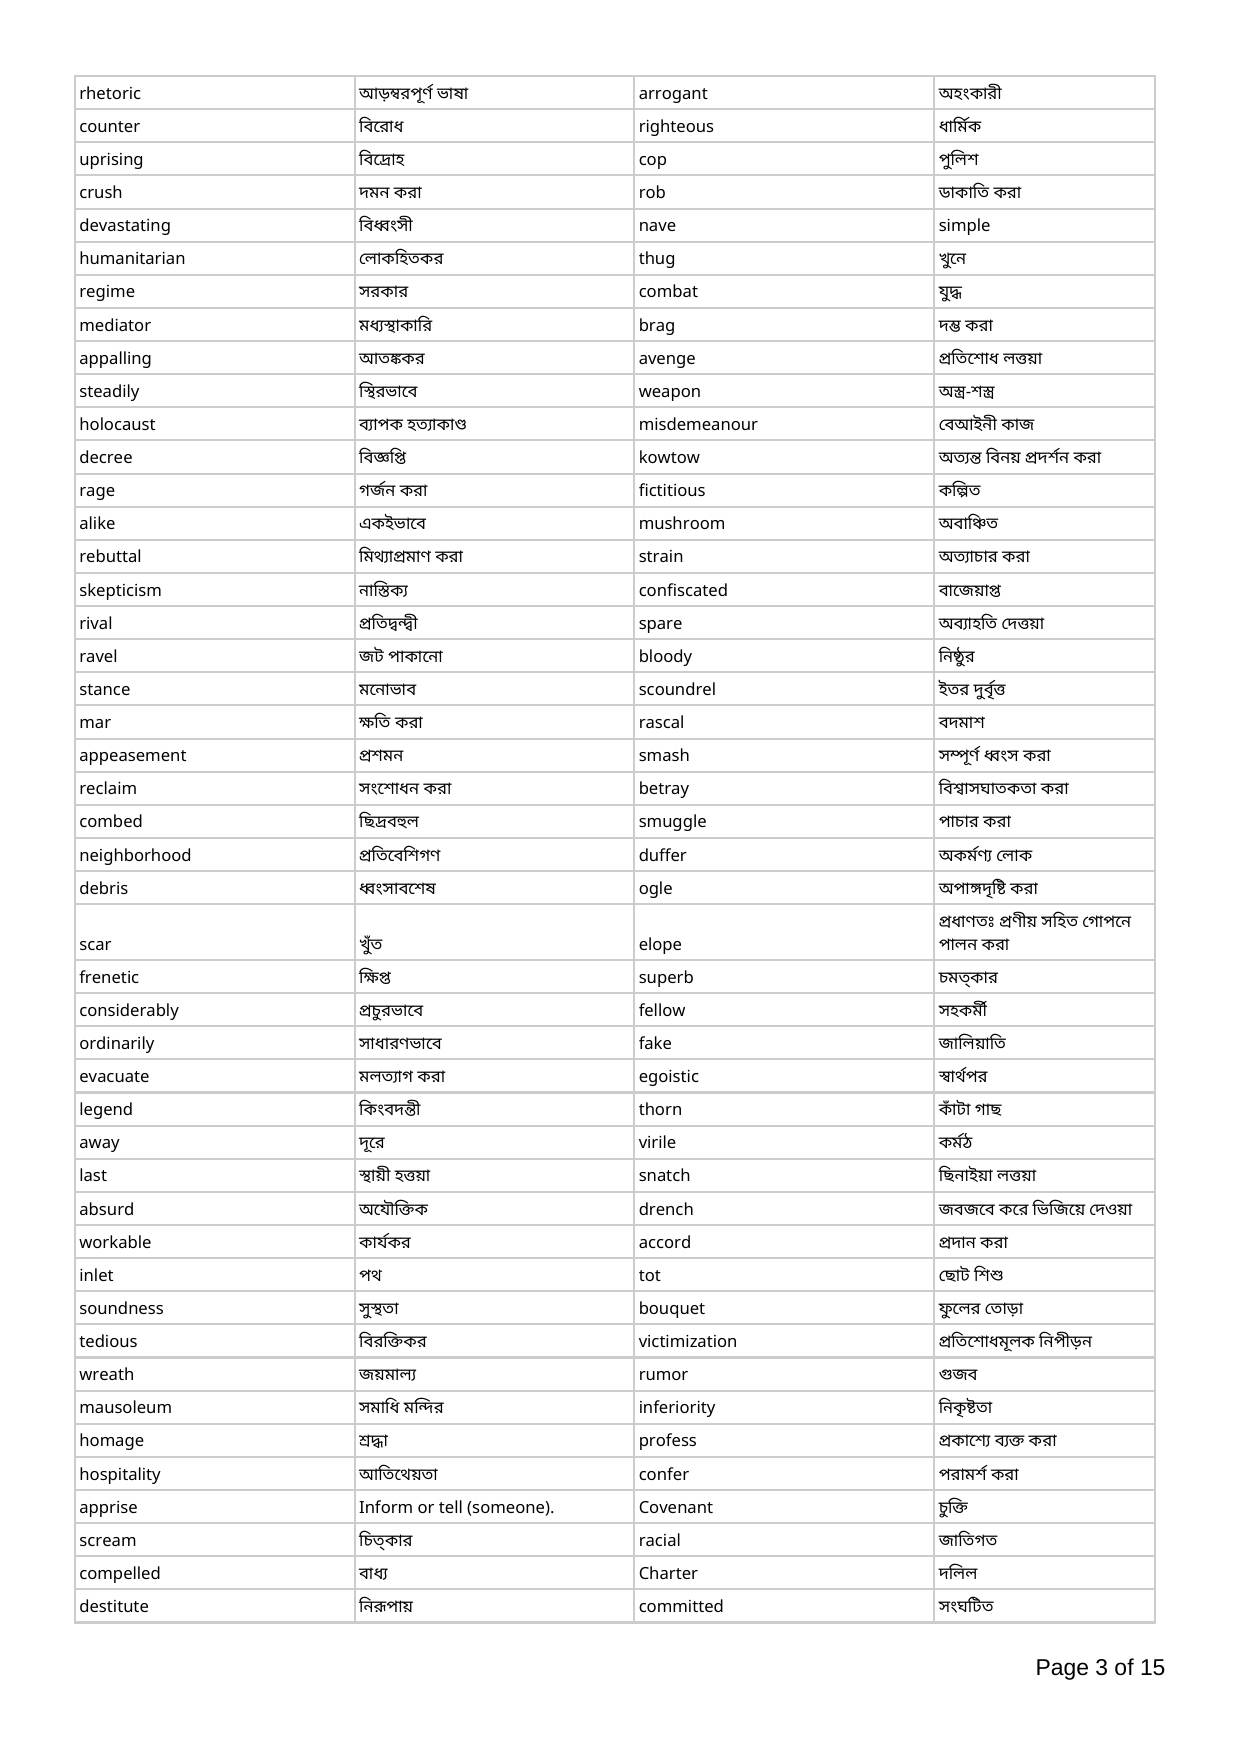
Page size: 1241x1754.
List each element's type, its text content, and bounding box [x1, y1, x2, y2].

table_cell bouquet [635, 1292, 933, 1323]
table_cell simple [935, 210, 1154, 241]
table_cell ordinarily [76, 1027, 354, 1058]
table_cell মধ্যস্থাকারি [356, 309, 633, 340]
table_cell superb [635, 961, 933, 992]
table_cell brag [635, 309, 933, 340]
table_cell victimization [635, 1325, 933, 1356]
table_cell যুদ্ধ [935, 276, 1154, 307]
table_cell লোকহিতকর [356, 243, 633, 274]
table_cell অব্যাহতি দেত্তয়া [935, 607, 1154, 638]
table_cell ফুলের তোড়া [935, 1292, 1154, 1323]
table_cell ক্ষিপ্ত [356, 961, 633, 992]
table_cell জাতিগত [935, 1524, 1154, 1555]
table_cell mar [76, 706, 354, 737]
table_cell ডাকাতি করা [935, 176, 1154, 207]
table_cell steadily [76, 375, 354, 406]
table_cell সুস্থতা [356, 1292, 633, 1323]
table_cell সম্পূর্ণ ধ্বংস করা [935, 740, 1154, 771]
table_cell প্রদান করা [935, 1226, 1154, 1257]
table_cell drench [635, 1193, 933, 1224]
table_cell rascal [635, 706, 933, 737]
table_cell scream [76, 1524, 354, 1555]
table_cell স্থায়ী হত্তয়া [356, 1160, 633, 1191]
table_cell absurd [76, 1193, 354, 1224]
table_cell devastating [76, 210, 354, 241]
table_cell পরামর্শ করা [935, 1458, 1154, 1489]
table_cell জালিয়াতি [935, 1027, 1154, 1058]
table_cell আতিথেয়তা [356, 1458, 633, 1489]
table_cell crush [76, 176, 354, 207]
table_cell অস্ত্র-শস্ত্র [935, 375, 1154, 406]
table_cell কিংবদন্তী [356, 1094, 633, 1124]
table_cell evacuate [76, 1060, 354, 1091]
table_cell appalling [76, 342, 354, 373]
table_cell পথ [356, 1259, 633, 1290]
table_cell scar [76, 905, 354, 959]
table_cell snatch [635, 1160, 933, 1191]
table_cell ravel [76, 640, 354, 671]
table_cell mediator [76, 309, 354, 340]
table_cell প্রকাশ্যে ব্যক্ত করা [935, 1425, 1154, 1456]
table_cell avenge [635, 342, 933, 373]
table_cell ogle [635, 872, 933, 903]
table_cell destitute [76, 1590, 354, 1621]
table_cell committed [635, 1590, 933, 1621]
table_cell বিরক্তিকর [356, 1325, 633, 1356]
table_cell kowtow [635, 441, 933, 472]
table_cell নিকৃষ্টতা [935, 1392, 1154, 1423]
table_cell খুনে [935, 243, 1154, 274]
table_cell মলত্যাগ করা [356, 1060, 633, 1091]
table_cell একইভাবে [356, 508, 633, 539]
table_cell elope [635, 905, 933, 959]
table_cell বাজেয়াপ্ত [935, 574, 1154, 605]
table_cell ক্ষতি করা [356, 706, 633, 737]
table_cell দলিল [935, 1557, 1154, 1588]
table_cell নিষ্ঠুর [935, 640, 1154, 671]
table_cell frenetic [76, 961, 354, 992]
table_cell স্বার্থপর [935, 1060, 1154, 1091]
table_cell stance [76, 673, 354, 704]
table_cell skepticism [76, 574, 354, 605]
table_cell নিরূপায় [356, 1590, 633, 1621]
table_cell প্রশমন [356, 740, 633, 771]
table_cell arrogant [635, 77, 933, 108]
table_cell অবাঞ্চিত [935, 508, 1154, 539]
table_cell বিরোধ [356, 110, 633, 141]
table_cell ইতর দুর্বৃত্ত [935, 673, 1154, 704]
table_cell গুজব [935, 1359, 1154, 1389]
table_cell rhetoric [76, 77, 354, 108]
table_cell racial [635, 1524, 933, 1555]
table_cell scoundrel [635, 673, 933, 704]
table_cell alike [76, 508, 354, 539]
table_cell cop [635, 143, 933, 174]
table_cell duffer [635, 839, 933, 870]
table_cell combat [635, 276, 933, 307]
table_cell confer [635, 1458, 933, 1489]
table_cell পাচার করা [935, 806, 1154, 837]
table_cell hospitality [76, 1458, 354, 1489]
table_cell অত্যাচার করা [935, 541, 1154, 572]
table_cell rumor [635, 1359, 933, 1389]
table_cell খুঁত [356, 905, 633, 959]
table_cell বিশ্বাসঘাতকতা করা [935, 773, 1154, 804]
table_cell fellow [635, 994, 933, 1025]
table_cell confiscated [635, 574, 933, 605]
table_cell uprising [76, 143, 354, 174]
table_cell মনোভাব [356, 673, 633, 704]
table_cell reclaim [76, 773, 354, 804]
table_cell প্রতিবেশিগণ [356, 839, 633, 870]
table_cell combed [76, 806, 354, 837]
table_cell ধ্বংসাবশেষ [356, 872, 633, 903]
table_cell অযৌক্তিক [356, 1193, 633, 1224]
table_cell smuggle [635, 806, 933, 837]
table_cell counter [76, 110, 354, 141]
table_cell Charter [635, 1557, 933, 1588]
table_cell চুক্তি [935, 1491, 1154, 1522]
table_cell spare [635, 607, 933, 638]
table_cell অত্যন্ত বিনয় প্রদর্শন করা [935, 441, 1154, 472]
table_cell শ্রদ্ধা [356, 1425, 633, 1456]
table_cell সরকার [356, 276, 633, 307]
table_cell জট পাকানো [356, 640, 633, 671]
table_cell পুলিশ [935, 143, 1154, 174]
table_cell আতঙ্ককর [356, 342, 633, 373]
table_cell দূরে [356, 1127, 633, 1158]
table_cell ধার্মিক [935, 110, 1154, 141]
table_cell weapon [635, 375, 933, 406]
table_cell apprise [76, 1491, 354, 1522]
table_cell compelled [76, 1557, 354, 1588]
table_cell profess [635, 1425, 933, 1456]
table_cell জয়মাল্য [356, 1359, 633, 1389]
table_cell ছিনাইয়া লত্তয়া [935, 1160, 1154, 1191]
table_cell মিথ্যাপ্রমাণ করা [356, 541, 633, 572]
table_cell সংঘটিত [935, 1590, 1154, 1621]
table_cell চমত্কার [935, 961, 1154, 992]
table_cell নাস্তিক্য [356, 574, 633, 605]
table_cell সহকর্মী [935, 994, 1154, 1025]
table_cell inlet [76, 1259, 354, 1290]
table_cell fake [635, 1027, 933, 1058]
table_cell কল্পিত [935, 475, 1154, 506]
table_cell সংশোধন করা [356, 773, 633, 804]
table_cell righteous [635, 110, 933, 141]
table_cell বেআইনী কাজ [935, 408, 1154, 439]
table_cell fictitious [635, 475, 933, 506]
table_cell দম্ভ করা [935, 309, 1154, 340]
table_cell last [76, 1160, 354, 1191]
table_cell প্রতিশোধ লত্তয়া [935, 342, 1154, 373]
table_cell humanitarian [76, 243, 354, 274]
table_cell Covenant [635, 1491, 933, 1522]
table_cell প্রচুরভাবে [356, 994, 633, 1025]
table_cell কাঁটা গাছ [935, 1094, 1154, 1124]
table_cell প্রধাণতঃ প্রণীয় সহিত গোপনে পালন করা [935, 905, 1154, 959]
table_cell accord [635, 1226, 933, 1257]
table_cell bloody [635, 640, 933, 671]
table_cell tedious [76, 1325, 354, 1356]
table_cell বিদ্রোহ [356, 143, 633, 174]
table_cell homage [76, 1425, 354, 1456]
table_cell গর্জন করা [356, 475, 633, 506]
table_cell decree [76, 441, 354, 472]
table_cell বদমাশ [935, 706, 1154, 737]
table_cell inferiority [635, 1392, 933, 1423]
table_cell nave [635, 210, 933, 241]
table_cell স্থিরভাবে [356, 375, 633, 406]
table_cell দমন করা [356, 176, 633, 207]
table_cell thug [635, 243, 933, 274]
table_cell ব্যাপক হত্যাকাণ্ড [356, 408, 633, 439]
table_cell সাধারণভাবে [356, 1027, 633, 1058]
table_cell strain [635, 541, 933, 572]
table_cell rage [76, 475, 354, 506]
table_cell wreath [76, 1359, 354, 1389]
table_cell অকর্মণ্য লোক [935, 839, 1154, 870]
table_cell চিত্কার [356, 1524, 633, 1555]
table_cell বিজ্ঞপ্তি [356, 441, 633, 472]
table_cell betray [635, 773, 933, 804]
table_cell সমাধি মন্দির [356, 1392, 633, 1423]
table_cell জবজবে করে ভিজিয়ে দেওয়া [935, 1193, 1154, 1224]
table_cell neighborhood [76, 839, 354, 870]
table_cell বিধ্বংসী [356, 210, 633, 241]
table_cell বাধ্য [356, 1557, 633, 1588]
table_cell away [76, 1127, 354, 1158]
table_cell কার্যকর [356, 1226, 633, 1257]
table_cell প্রতিদ্বন্দ্বী [356, 607, 633, 638]
table_cell appeasement [76, 740, 354, 771]
table_cell আড়ম্বরপূর্ণ ভাষা [356, 77, 633, 108]
table_cell legend [76, 1094, 354, 1124]
table_cell প্রতিশোধমূলক নিপীড়ন [935, 1325, 1154, 1356]
table_cell egoistic [635, 1060, 933, 1091]
table_cell কর্মঠ [935, 1127, 1154, 1158]
table_cell smash [635, 740, 933, 771]
table_cell ছোট শিশু [935, 1259, 1154, 1290]
table_cell অপাঙ্গদৃষ্টি করা [935, 872, 1154, 903]
table_cell Inform or tell (someone). [356, 1491, 633, 1522]
table_cell rebuttal [76, 541, 354, 572]
table_cell debris [76, 872, 354, 903]
table_cell mausoleum [76, 1392, 354, 1423]
table_cell virile [635, 1127, 933, 1158]
table_cell rival [76, 607, 354, 638]
table_cell regime [76, 276, 354, 307]
table_cell misdemeanour [635, 408, 933, 439]
table_cell rob [635, 176, 933, 207]
table_cell অহংকারী [935, 77, 1154, 108]
table_cell workable [76, 1226, 354, 1257]
table_cell ছিদ্রবহুল [356, 806, 633, 837]
table_cell considerably [76, 994, 354, 1025]
table_cell thorn [635, 1094, 933, 1124]
table_cell soundness [76, 1292, 354, 1323]
table_cell holocaust [76, 408, 354, 439]
table_cell tot [635, 1259, 933, 1290]
table_cell mushroom [635, 508, 933, 539]
